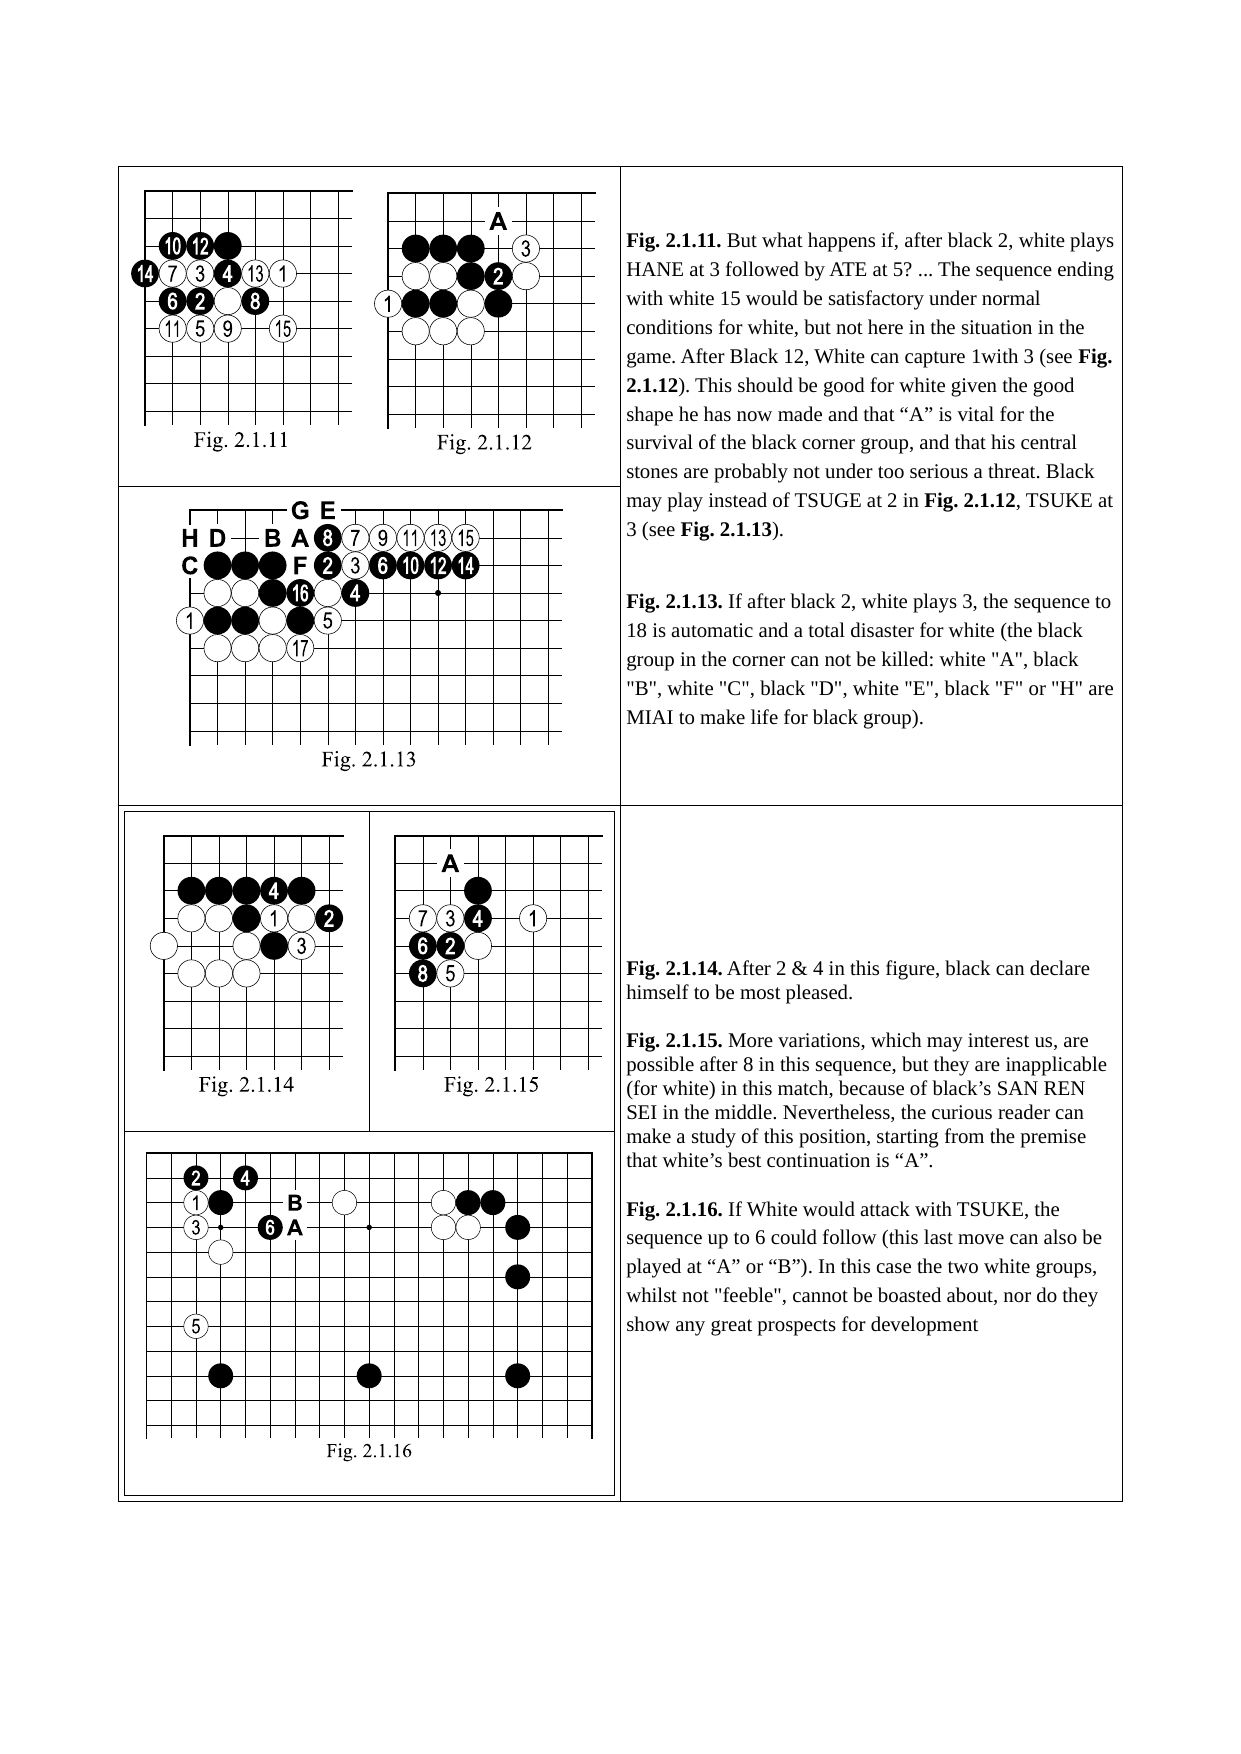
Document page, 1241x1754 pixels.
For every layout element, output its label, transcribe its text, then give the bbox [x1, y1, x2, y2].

table_cell [125, 1132, 614, 1495]
table_cell [119, 806, 620, 1501]
table_header [119, 167, 620, 486]
table_header [125, 812, 369, 1131]
table_header [370, 812, 614, 1131]
table_cell Fig. 2.1.14. After 2 & 4 in this figure, black can declare himself to be most pleased. Fig. 2.1.15. More variations, which may interest us, are possible after 8 in this sequence, but they are inapplicable (for white) in this match, because of black’s SAN REN SEI in the middle. Nevertheless, the curious reader can make a study of this position, starting from the premise that white’s best continuation is “A”. Fig. 2.1.16. If White would attack with TSUKE, the sequence up to 6 could follow (this last move can also be played at “A” or “B”). In this case the two white groups, whilst not "feeble", cannot be boasted about, nor do they show any great prospects for development [621, 806, 1122, 1501]
table_cell [119, 487, 620, 805]
table_header Fig. 2.1.11. But what happens if, after black 2, white plays HANE at 3 followed by ATE at 5? ... The sequence ending with white 15 would be satisfactory under normal conditions for white, but not here in the situation in the game. After Black 12, White can capture 1with 3 (see Fig. 2.1.12). This should be good for white given the good shape he has now made and that “A” is vital for the survival of the black corner group, and that his central stones are probably not under too serious a threat. Black may play instead of TSUGE at 2 in Fig. 2.1.12, TSUKE at 3 (see Fig. 2.1.13). Fig. 2.1.13. If after black 2, white plays 3, the sequence to 18 is automatic and a total disaster for white (the black group in the corner can not be killed: white "A", black "B", white "C", black "D", white "E", black "F" or "H" are MIAI to make life for black group). [621, 167, 1122, 805]
